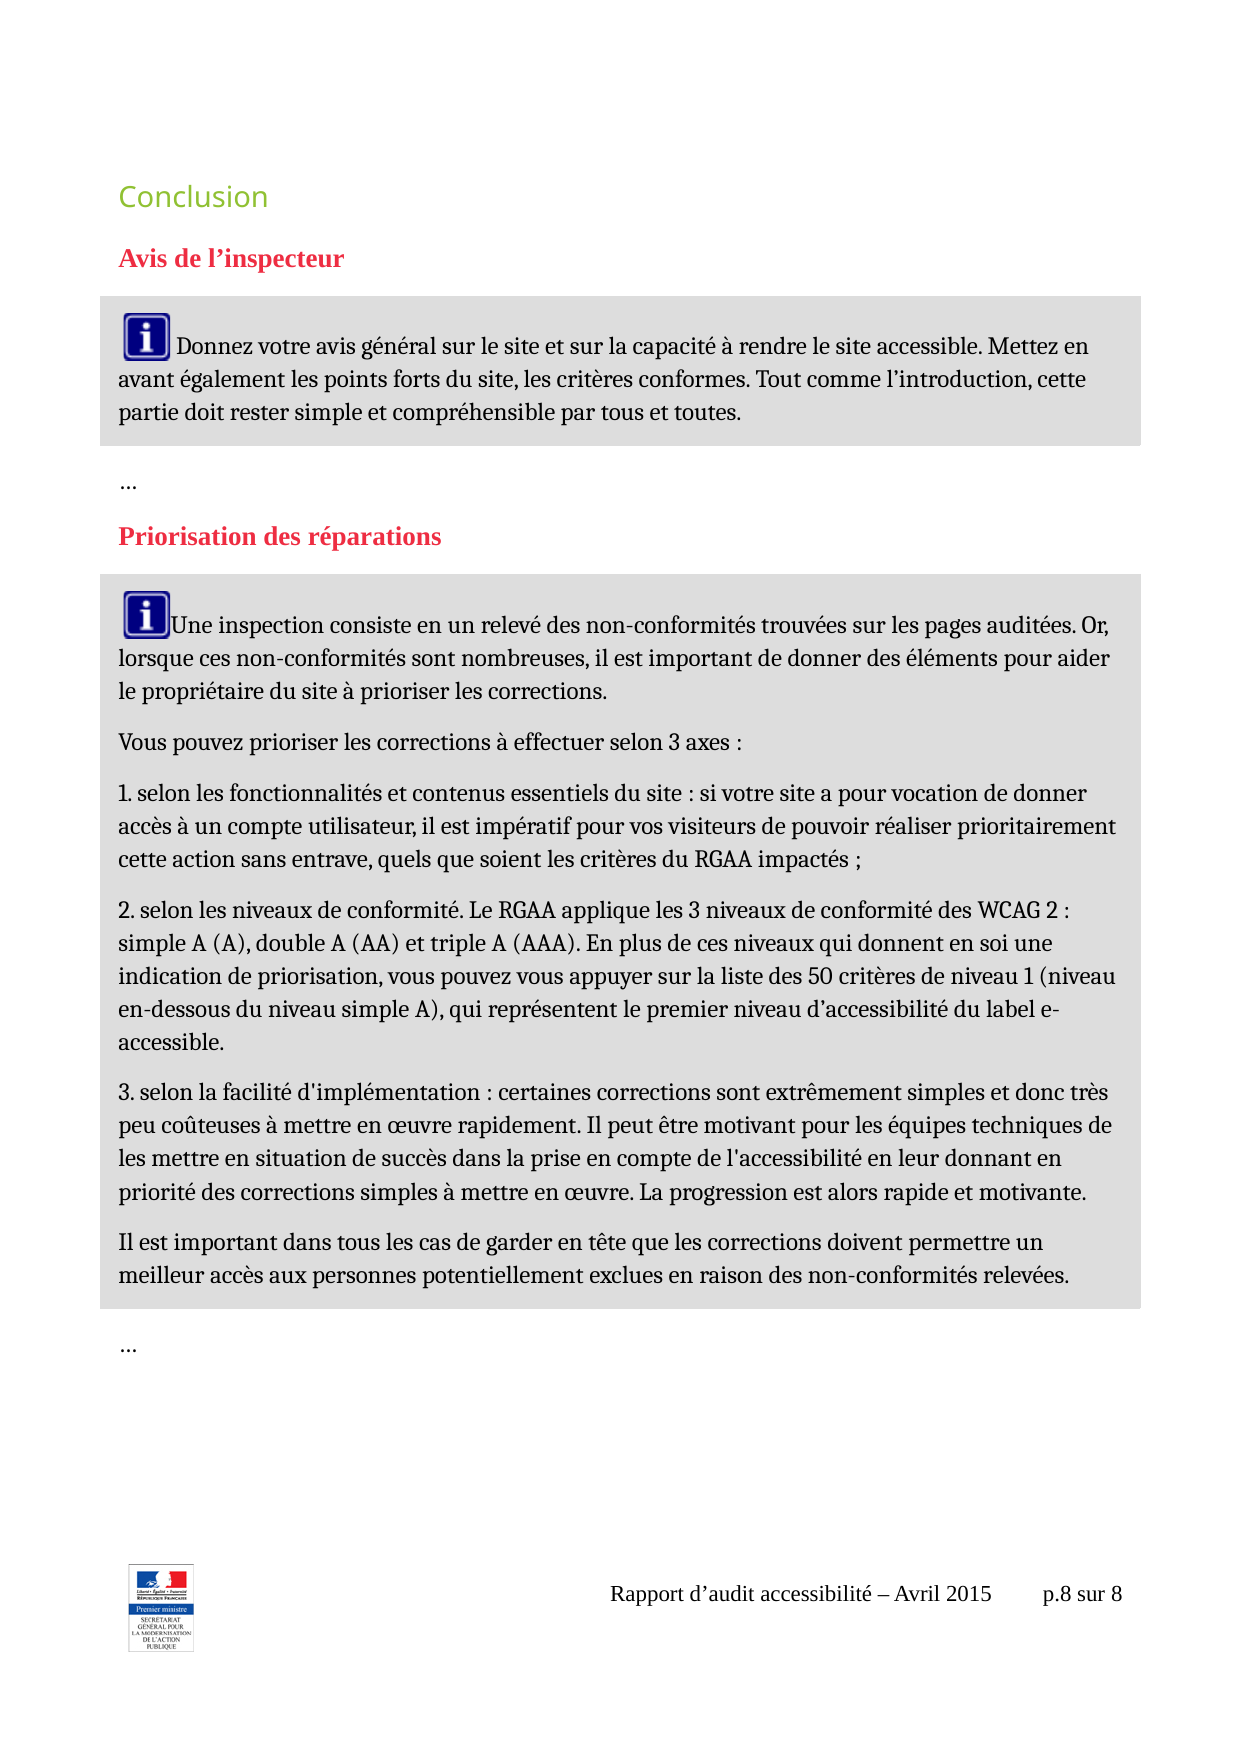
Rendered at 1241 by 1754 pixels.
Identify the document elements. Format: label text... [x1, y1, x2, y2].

text 1. selon les fonctionnalités et contenus essentiels du site : si votre site a pour vocation de donner accès à un compte utilisateur, il est impératif pour vos visiteurs de pouvoir réaliser prioritairement cette action sans entrave, quels que soient les critères du RGAA impactés ; [101, 761, 1140, 873]
text Donnez votre avis général sur le site et sur la capacité à rendre le site accessible. Mettez en avant également les points forts du site, les critères conformes. Tout comme l’introduction, cette partie doit rester simple et compréhensible par tous et toutes. [101, 297, 1140, 445]
subtitle Priorisation des réparations [118, 520, 1122, 551]
text Une inspection consiste en un relevé des non-conformités trouvées sur les pages auditées. Or, lorsque ces non-conformités sont nombreuses, il est important de donner des éléments pour aider le propriétaire du site à prioriser les corrections. [101, 575, 1140, 706]
text … [118, 467, 1122, 495]
subtitle Avis de l’inspecteur [118, 243, 1122, 274]
text Vous pouvez prioriser les corrections à effectuer selon 3 axes : [101, 710, 1140, 757]
text 3. selon la facilité d'implémentation : certaines corrections sont extrêmement simples et donc très peu coûteuses à mettre en œuvre rapidement. Il peut être motivant pour les équipes techniques de les mettre en situation de succès dans la prise en compte de l'accessibilité en leur donnant en priorité des corrections simples à mettre en œuvre. La progression est alors rapide et motivante. [101, 1061, 1140, 1206]
picture [123, 313, 171, 361]
text Il est important dans tous les cas de garder en tête que les corrections doivent permettre un meilleur accès aux personnes potentiellement exclues en raison des non-conformités relevées. [101, 1210, 1140, 1308]
subtitle Conclusion [118, 176, 1122, 216]
text 2. selon les niveaux de conformité. Le RGAA applique les 3 niveaux de conformité des WCAG 2 : simple A (A), double A (AA) et triple A (AAA). En plus de ces niveaux qui donnent en soi une indication de priorisation, vous pouvez vous appuyer sur la liste des 50 critères de niveau 1 (niveau en-dessous du niveau simple A), qui représentent le premier niveau d’accessibilité du label e-accessible. [101, 878, 1140, 1056]
picture [128, 1564, 194, 1652]
picture [123, 591, 171, 639]
text … [118, 1330, 1122, 1358]
